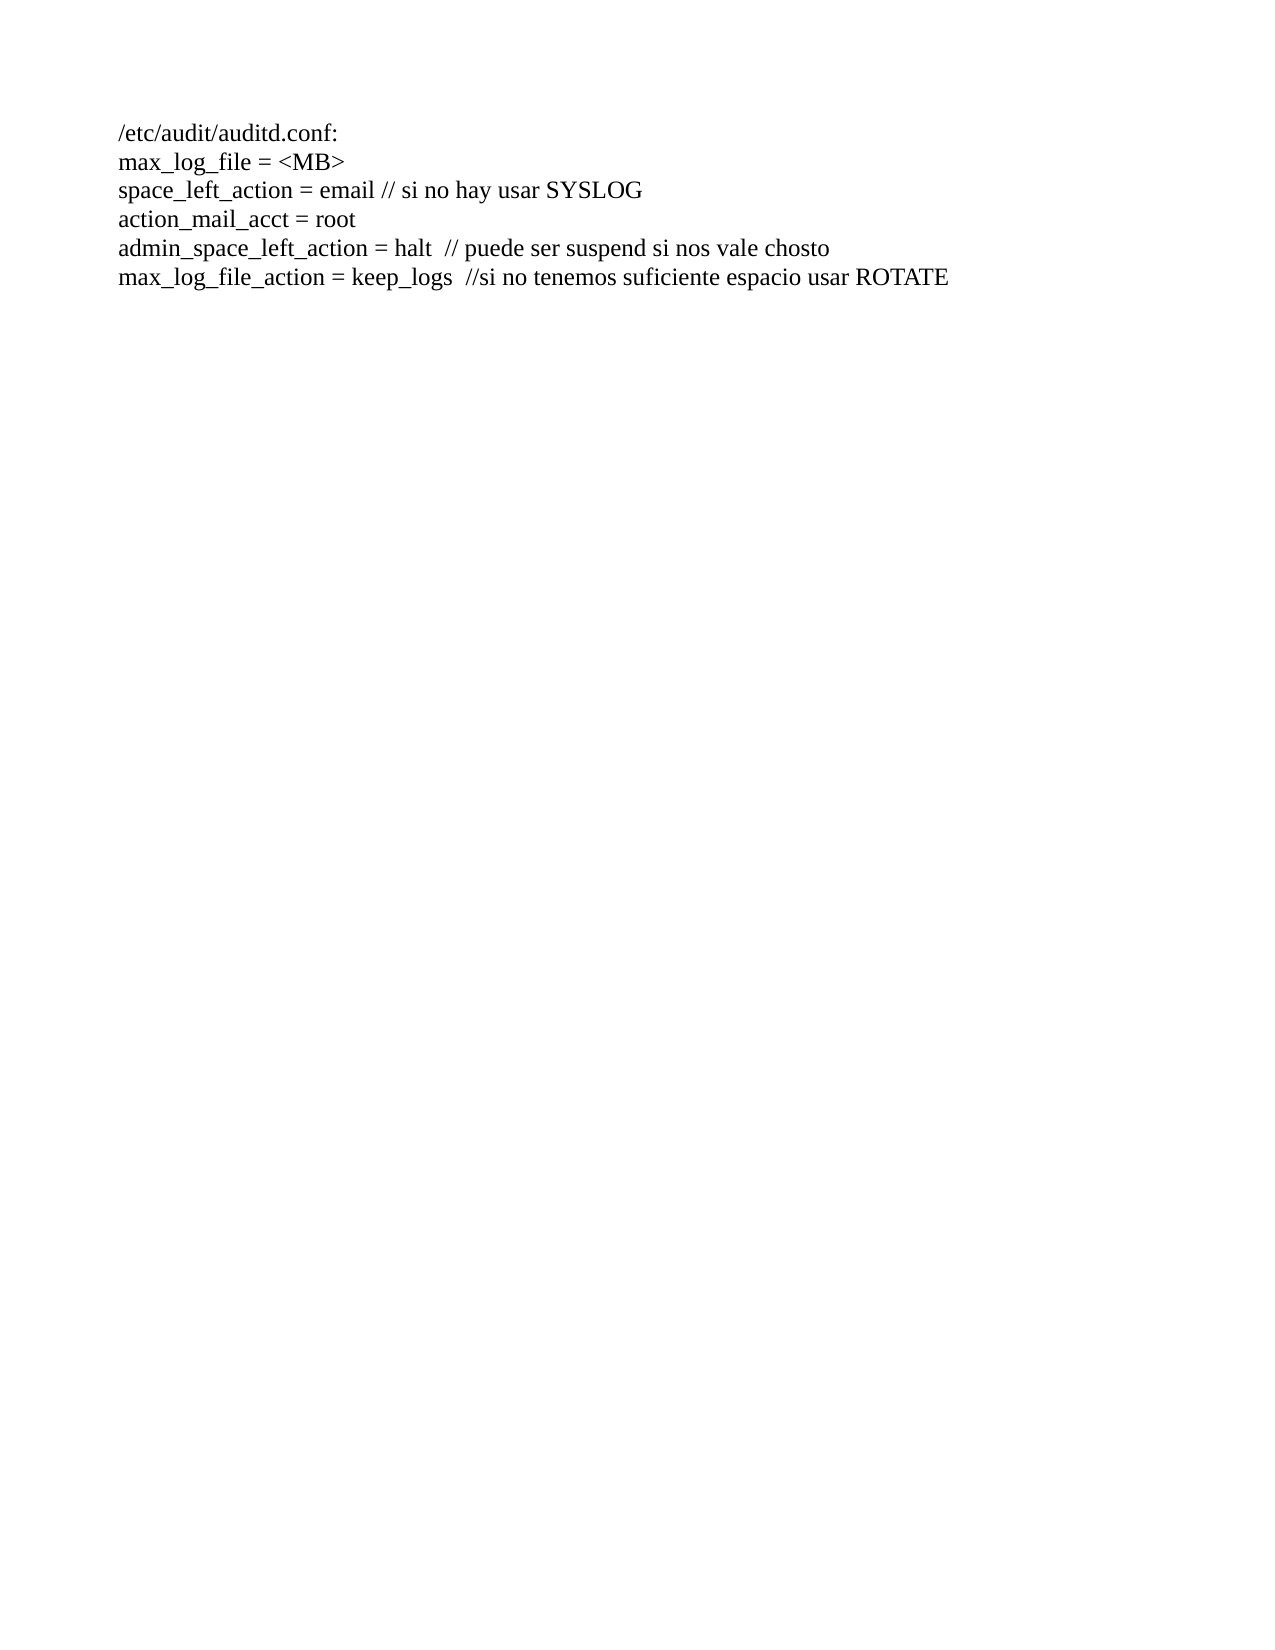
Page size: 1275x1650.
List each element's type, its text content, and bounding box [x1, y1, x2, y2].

text max_log_file_action = keep_logs //si no tenemos suficiente espacio usar ROTATE [118, 262, 1157, 291]
text action_mail_acct = root [118, 204, 1157, 233]
text max_log_file = <MB> [118, 147, 1157, 176]
text space_left_action = email // si no hay usar SYSLOG [118, 176, 1157, 204]
text admin_space_left_action = halt // puede ser suspend si nos vale chosto [118, 233, 1157, 262]
text /etc/audit/auditd.conf: [118, 118, 1157, 147]
